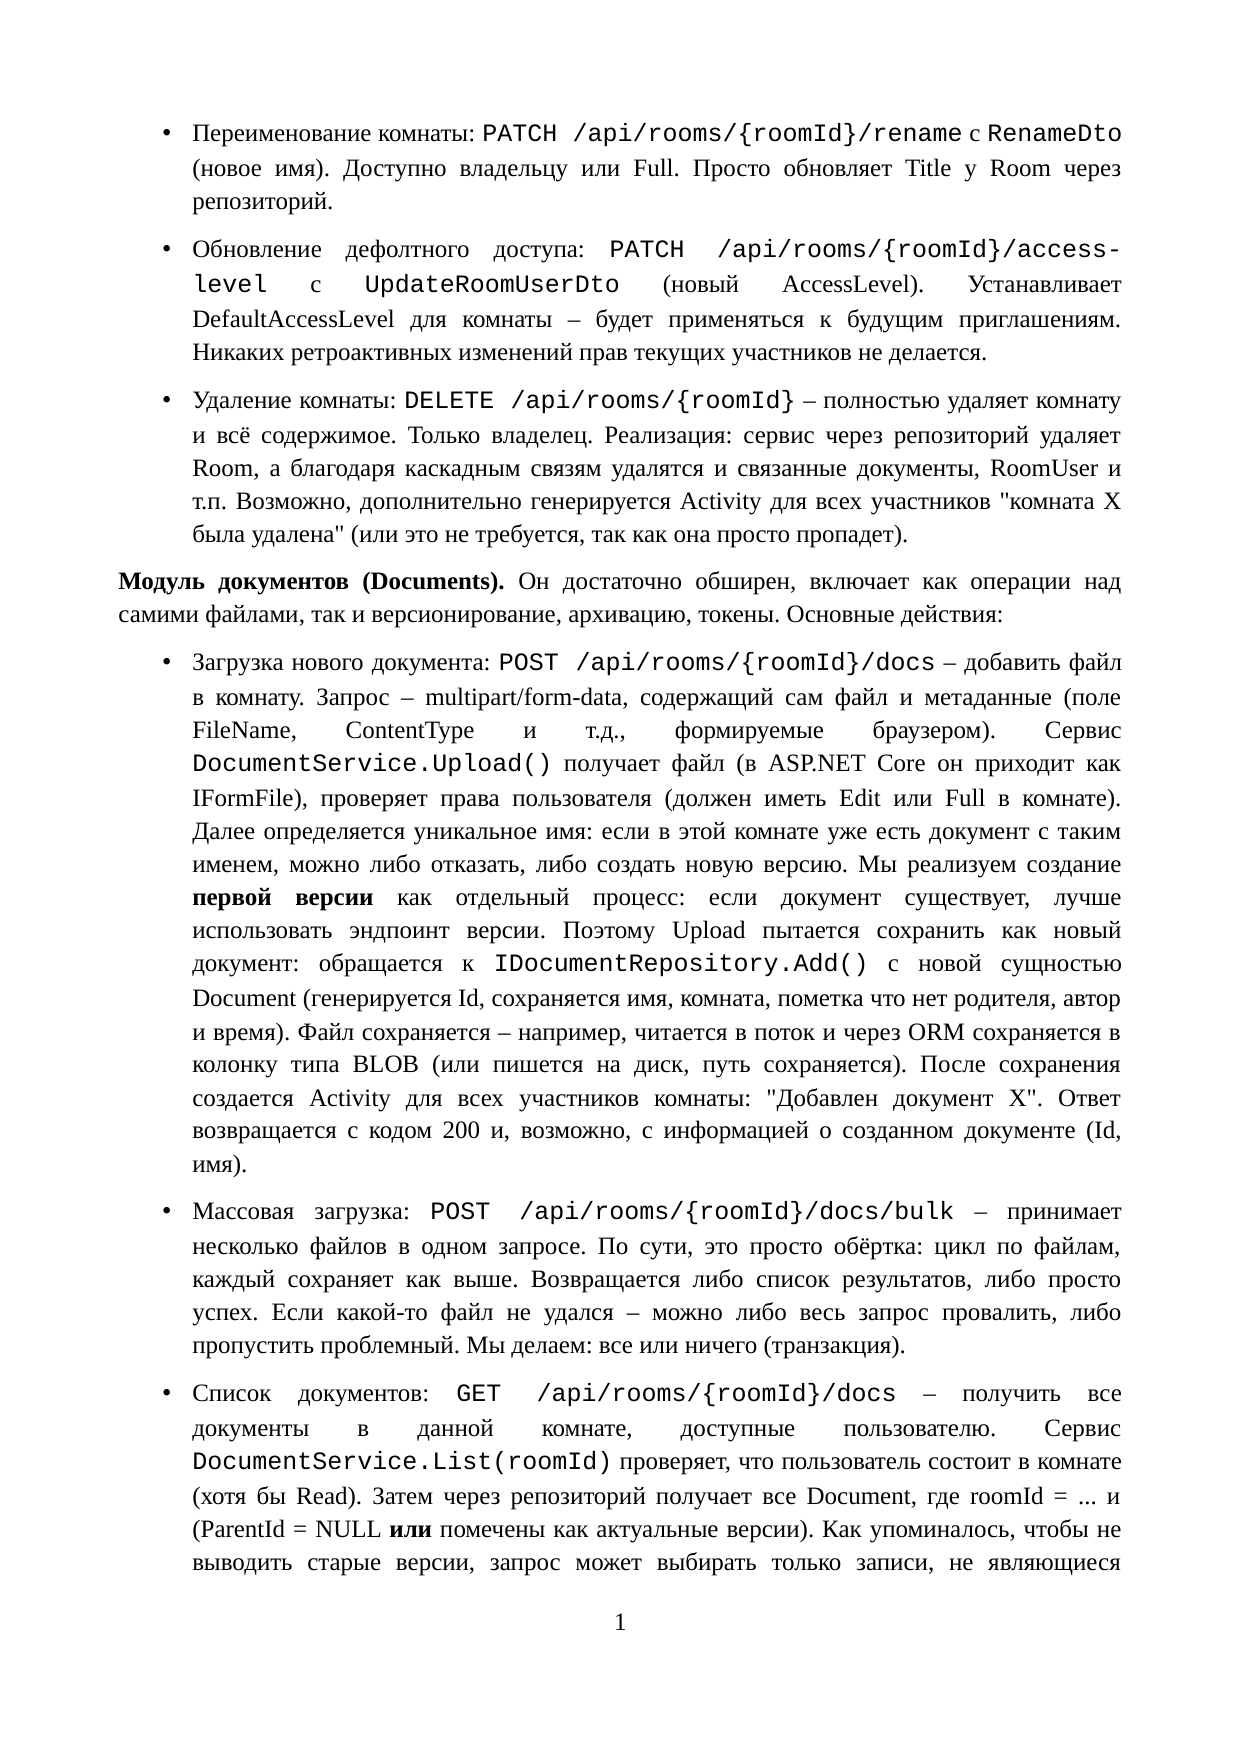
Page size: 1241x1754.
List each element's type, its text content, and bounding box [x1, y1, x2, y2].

list Переименование комнаты: PATCH /api/rooms/{roomId}/rename с RenameDto (новое имя). Доступно владельцу или Full. Просто обновляет Title у Room через репозиторий. [162, 118, 1122, 215]
list Удаление комнаты: DELETE /api/rooms/{roomId} – полностью удаляет комнату и всё содержимое. Только владелец. Реализация: сервис через репозиторий удаляет Room, а благодаря каскадным связям удалятся и связанные документы, RoomUser и т.п. Возможно, дополнительно генерируется Activity для всех участников "комната X была удалена" (или это не требуется, так как она просто пропадет). [162, 385, 1122, 548]
list Обновление дефолтного доступа: PATCH /api/rooms/{roomId}/access-level с UpdateRoomUserDto (новый AccessLevel). Устанавливает DefaultAccessLevel для комнаты – будет применяться к будущим приглашениям. Никаких ретроактивных изменений прав текущих участников не делается. [162, 234, 1122, 366]
list Список документов: GET /api/rooms/{roomId}/docs – получить все документы в данной комнате, доступные пользователю. Сервис DocumentService.List(roomId) проверяет, что пользователь состоит в комнате (хотя бы Read). Затем через репозиторий получает все Document, где roomId = ... и (ParentId = NULL или помечены как актуальные версии). Как упоминалось, чтобы не выводить старые версии, запрос может выбирать только записи, не являющиеся [162, 1378, 1122, 1576]
text Модуль документов (Documents). Он достаточно обширен, включает как операции над самими файлами, так и версионирование, архивацию, токены. Основные действия: [118, 566, 1122, 628]
list Загрузка нового документа: POST /api/rooms/{roomId}/docs – добавить файл в комнату. Запрос – multipart/form-data, содержащий сам файл и метаданные (поле FileName, ContentType и т.д., формируемые браузером). Сервис DocumentService.Upload() получает файл (в ASP.NET Core он приходит как IFormFile), проверяет права пользователя (должен иметь Edit или Full в комнате). Далее определяется уникальное имя: если в этой комнате уже есть документ с таким именем, можно либо отказать, либо создать новую версию. Мы реализуем создание первой версии как отдельный процесс: если документ существует, лучше использовать эндпоинт версии. Поэтому Upload пытается сохранить как новый документ: обращается к IDocumentRepository.Add() с новой сущностью Document (генерируется Id, сохраняется имя, комната, пометка что нет родителя, автор и время). Файл сохраняется – например, читается в поток и через ORM сохраняется в колонку типа BLOB (или пишется на диск, путь сохраняется). После сохранения создается Activity для всех участников комнаты: "Добавлен документ X". Ответ возвращается с кодом 200 и, возможно, с информацией о созданном документе (Id, имя). [162, 647, 1122, 1177]
list Массовая загрузка: POST /api/rooms/{roomId}/docs/bulk – принимает несколько файлов в одном запросе. По сути, это просто обёртка: цикл по файлам, каждый сохраняет как выше. Возвращается либо список результатов, либо просто успех. Если какой-то файл не удался – можно либо весь запрос провалить, либо пропустить проблемный. Мы делаем: все или ничего (транзакция). [162, 1196, 1122, 1359]
